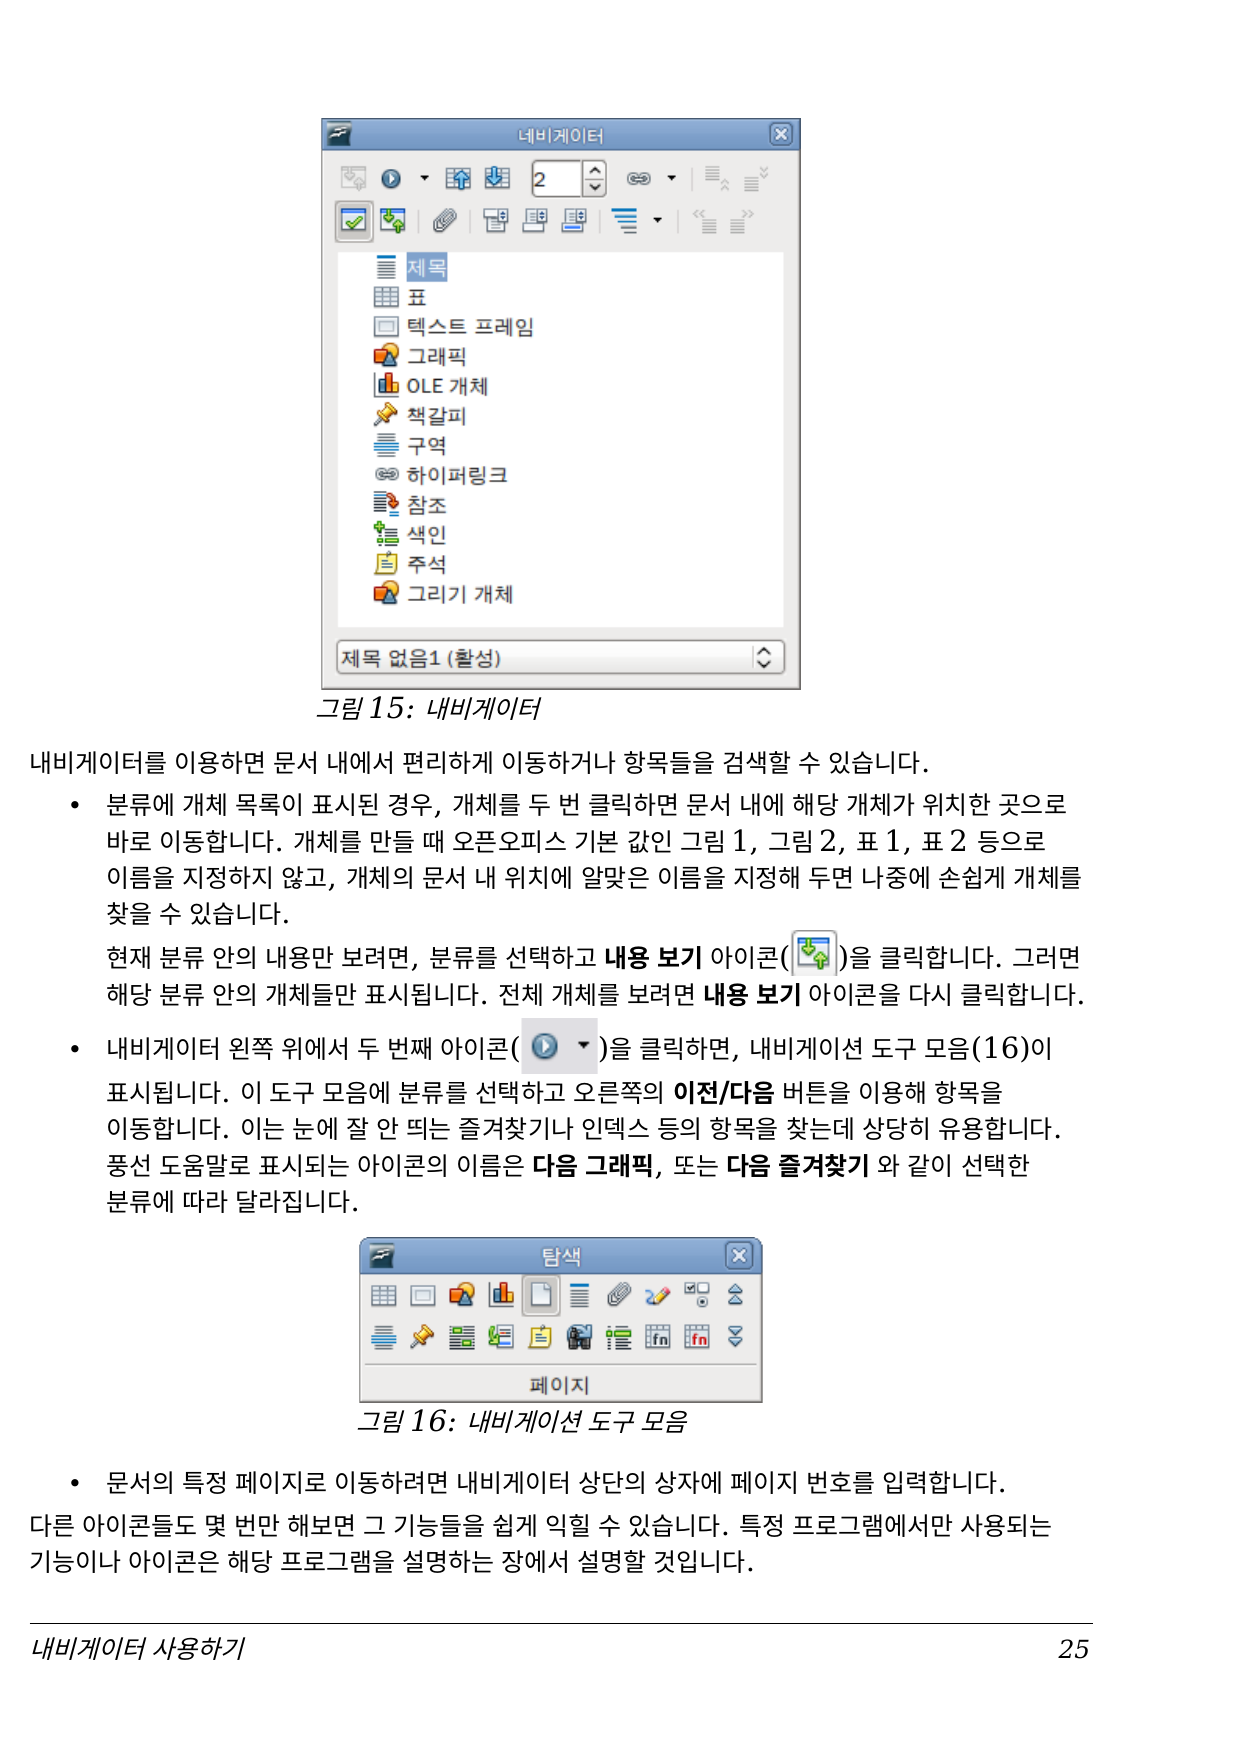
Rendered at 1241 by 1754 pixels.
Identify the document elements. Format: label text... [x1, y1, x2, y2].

list 내비게이터를 이용하면 문서 내에서 편리하게 이동하거나 항목들을 검색할 수 있습니다. [29, 743, 1093, 779]
picture [520, 1018, 598, 1074]
list 분류에 개체 목록이 표시된 경우, 개체를 두 번 클릭하면 문서 내에 해당 개체가 위치한 곳으로 바로 이동합니다. 개체를 만들 때 오픈오피스 기본 값인 그림1, 그림2, 표1, 표2 등으로 이름을 지정하지 않고, 개체의 문서 내 위치에 알맞은 이름을 지정해 두면 나중에 손쉽게 개체를 찾을 수 있습니다. 현재 분류 안의 내용만 보려면, 분류를 선택하고 내용 보기 아이콘()을 클릭합니다. 그러면 해당 분류 안의 개체들만 표시됩니다. 전체 개체를 보려면 내용 보기 아이콘을 다시 클릭합니다. [67, 786, 1093, 1012]
text 다른 아이콘들도 몇 번만 해보면 그 기능들을 쉽게 익힐 수 있습니다. 특정 프로그램에서만 사용되는 기능이나 아이콘은 해당 프로그램을 설명하는 장에서 설명할 것입니다. [29, 1506, 1093, 1579]
text 그림 15: 내비게이터 [315, 118, 807, 726]
list 문서의 특정 페이지로 이동하려면 내비게이터 상단의 상자에 페이지 번호를 입력합니다. [67, 1464, 1093, 1500]
picture [321, 118, 801, 690]
list 내비게이터 왼쪽 위에서 두 번째 아이콘()을 클릭하면, 내비게이션 도구 모음(그림 16)이 표시됩니다. 이 도구 모음에 분류를 선택하고 오른쪽의 이전/다음 버튼을 이용해 항목을 이동합니다. 이는 눈에 잘 안 띄는 즐겨찾기나 인덱스 등의 항목을 찾는데 상당히 유용합니다. 풍선 도움말로 표시되는 아이콘의 이름은 다음 그래픽, 또는 다음 즐겨찾기 와 같이 선택한 분류에 따라 달라집니다. [67, 1018, 1093, 1219]
picture [359, 1237, 763, 1403]
picture [790, 930, 838, 976]
text 그림 16: 내비게이션 도구 모음 [357, 1237, 765, 1439]
